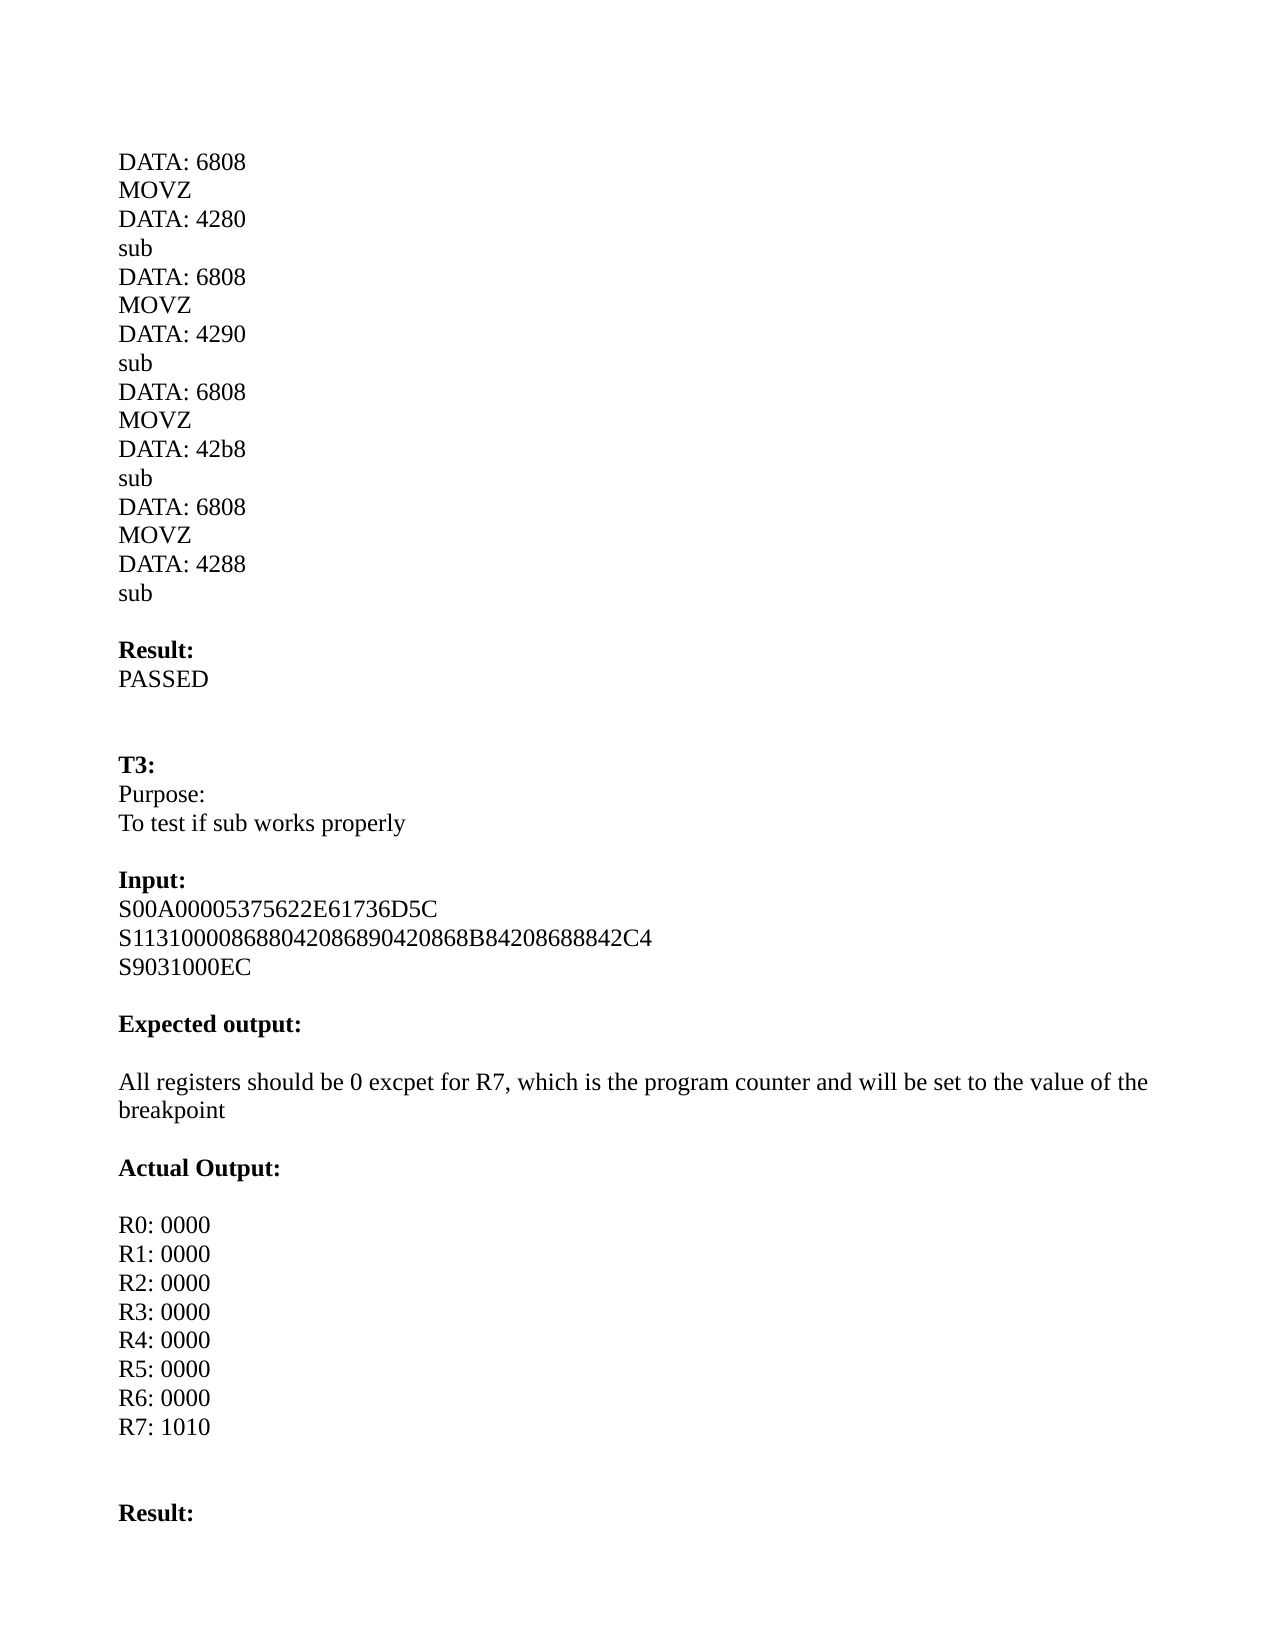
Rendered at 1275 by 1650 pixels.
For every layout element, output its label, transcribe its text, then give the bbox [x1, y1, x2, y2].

text Result: [118, 1498, 1157, 1527]
text Purpose: [118, 779, 1157, 808]
text sub [118, 348, 1157, 377]
text R2: 0000 [118, 1268, 1157, 1297]
text PASSED [118, 664, 1157, 693]
text R0: 0000 [118, 1211, 1157, 1239]
text DATA: 6808 [118, 147, 1157, 176]
text DATA: 4280 [118, 204, 1157, 233]
text S00A00005375622E61736D5C [118, 894, 1157, 923]
text R3: 0000 [118, 1297, 1157, 1326]
text R7: 1010 [118, 1412, 1157, 1441]
text DATA: 4290 [118, 319, 1157, 348]
text DATA: 6808 [118, 492, 1157, 521]
text To test if sub works properly [118, 808, 1157, 837]
text R6: 0000 [118, 1383, 1157, 1412]
text R1: 0000 [118, 1239, 1157, 1268]
text R5: 0000 [118, 1354, 1157, 1383]
text S113100008688042086890420868B84208688842C4 [118, 923, 1157, 952]
text Expected output: [118, 1009, 1157, 1038]
text DATA: 4288 [118, 549, 1157, 578]
text MOVZ [118, 406, 1157, 434]
text R4: 0000 [118, 1326, 1157, 1354]
text MOVZ [118, 291, 1157, 319]
text Input: [118, 866, 1157, 894]
text S9031000EC [118, 952, 1157, 981]
text Result: [118, 636, 1157, 664]
text T3: [118, 751, 1157, 779]
text sub [118, 463, 1157, 492]
text DATA: 6808 [118, 377, 1157, 406]
text DATA: 6808 [118, 262, 1157, 291]
text sub [118, 233, 1157, 262]
text DATA: 42b8 [118, 434, 1157, 463]
text MOVZ [118, 521, 1157, 549]
text sub [118, 578, 1157, 607]
text MOVZ [118, 176, 1157, 204]
text Actual Output: [118, 1153, 1157, 1182]
text All registers should be 0 excpet for R7, which is the program counter and will be set to the value of the breakpoint [118, 1067, 1157, 1124]
